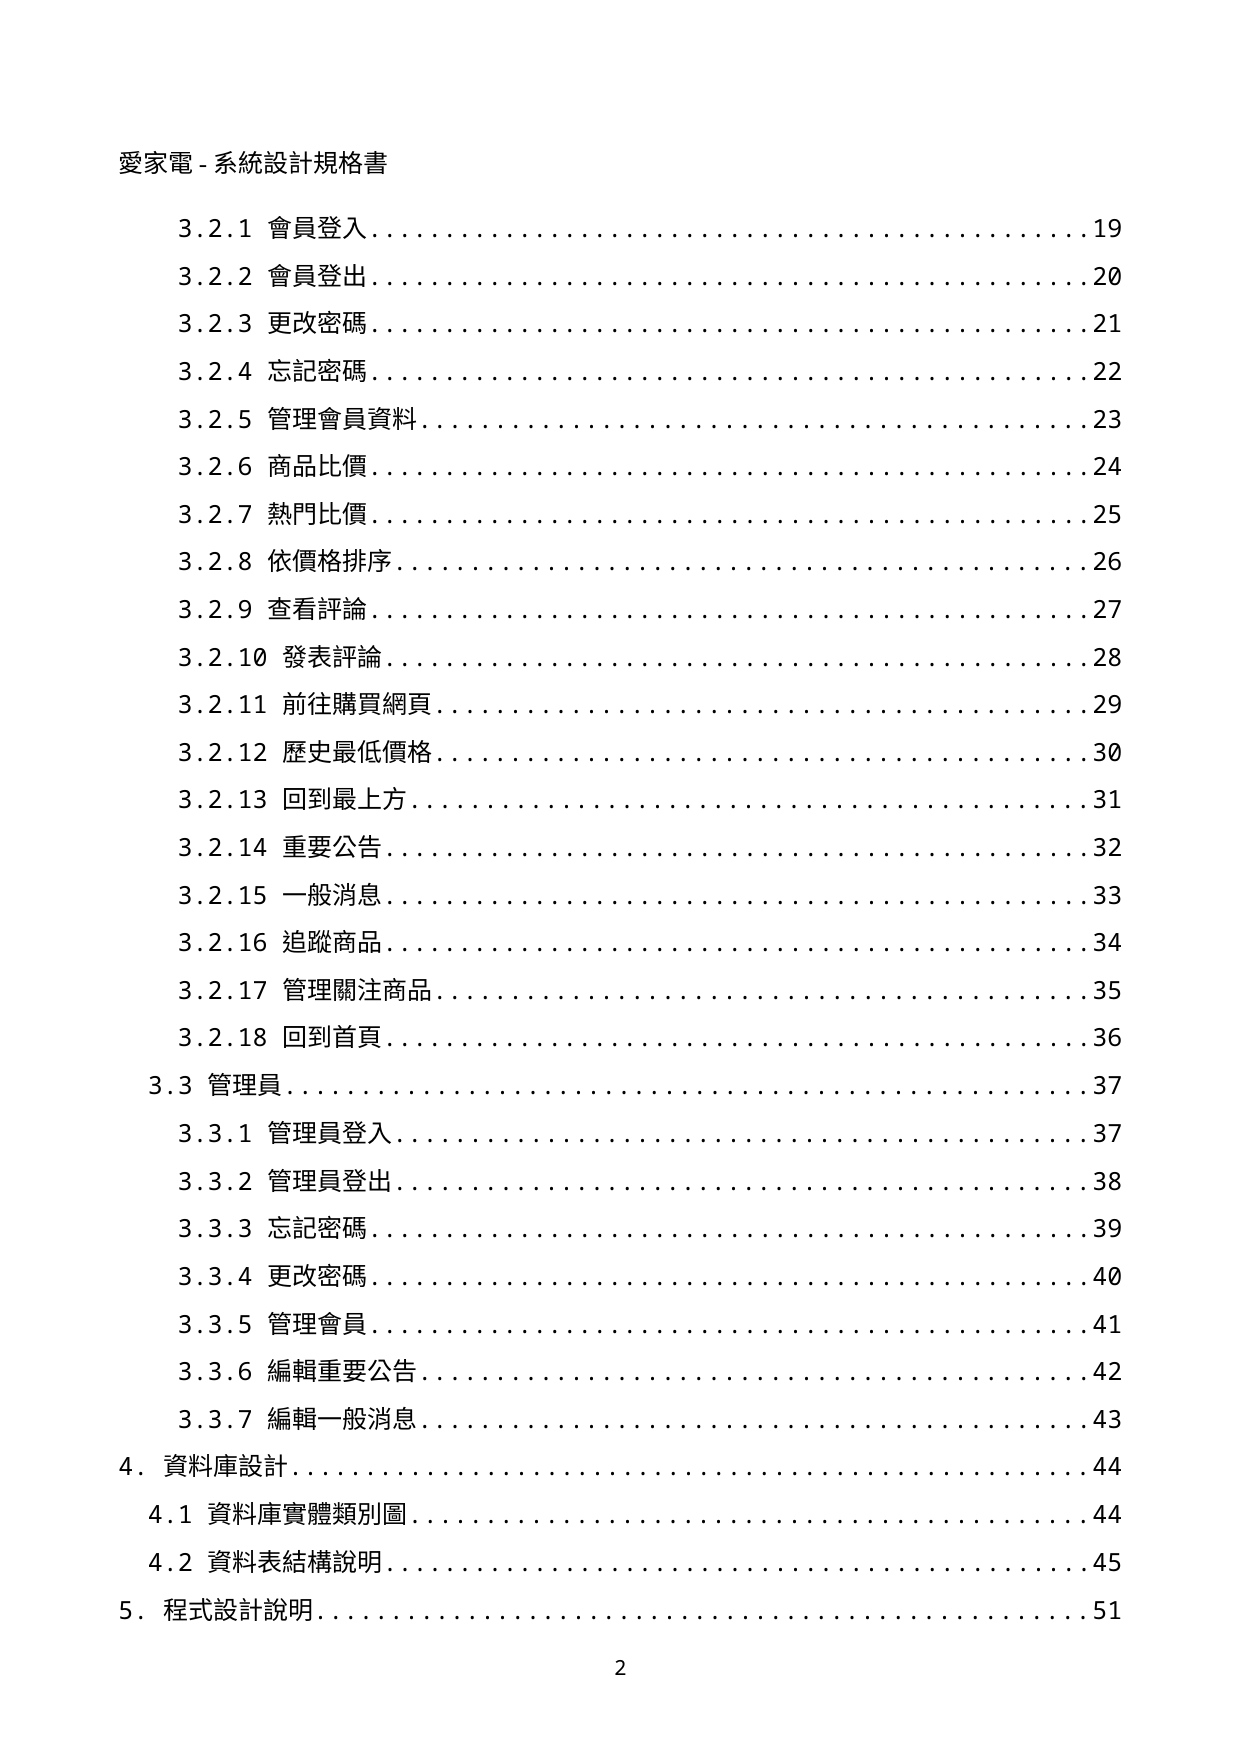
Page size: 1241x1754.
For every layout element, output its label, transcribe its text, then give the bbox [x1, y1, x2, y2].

text 3.3.4 更改密碼 40 [177, 1256, 1122, 1293]
text 3.2.17 管理關注商品 35 [177, 970, 1122, 1007]
text 3.3.1 管理員登入 37 [177, 1114, 1122, 1150]
text 3.3.7 編輯一般消息 43 [177, 1399, 1122, 1436]
text 3.2.2 會員登出 20 [177, 256, 1122, 292]
text 3.2.1 會員登入 19 [177, 209, 1122, 245]
text 4. 資料庫設計 44 [118, 1447, 1122, 1483]
text 3.2.10 發表評論 28 [177, 637, 1122, 673]
text 3.2.11 前往購買網頁 29 [177, 685, 1122, 721]
text 3.2.13 回到最上方 31 [177, 780, 1122, 816]
text 3.3.3 忘記密碼 39 [177, 1209, 1122, 1245]
text 3.2.7 熱門比價 25 [177, 494, 1122, 531]
text 4.2 資料表結構說明 45 [148, 1543, 1122, 1579]
text 3.3 管理員 37 [148, 1066, 1122, 1102]
text 3.2.12 歷史最低價格 30 [177, 732, 1122, 768]
text 5. 程式設計說明 51 [118, 1591, 1122, 1627]
text 4.1 資料庫實體類別圖 44 [148, 1494, 1122, 1531]
text 3.2.6 商品比價 24 [177, 447, 1122, 483]
text 3.2.9 查看評論 27 [177, 589, 1122, 626]
text 3.2.14 重要公告 32 [177, 827, 1122, 864]
text 3.2.18 回到首頁 36 [177, 1018, 1122, 1054]
text 3.2.15 一般消息 33 [177, 875, 1122, 911]
text 3.2.5 管理會員資料 23 [177, 399, 1122, 435]
text 3.2.8 依價格排序 26 [177, 542, 1122, 578]
text 3.3.6 編輯重要公告 42 [177, 1352, 1122, 1388]
text 3.3.5 管理會員 41 [177, 1304, 1122, 1340]
text 3.2.4 忘記密碼 22 [177, 351, 1122, 388]
text 3.2.16 追蹤商品 34 [177, 923, 1122, 959]
text 3.2.3 更改密碼 21 [177, 304, 1122, 340]
text 3.3.2 管理員登出 38 [177, 1161, 1122, 1197]
